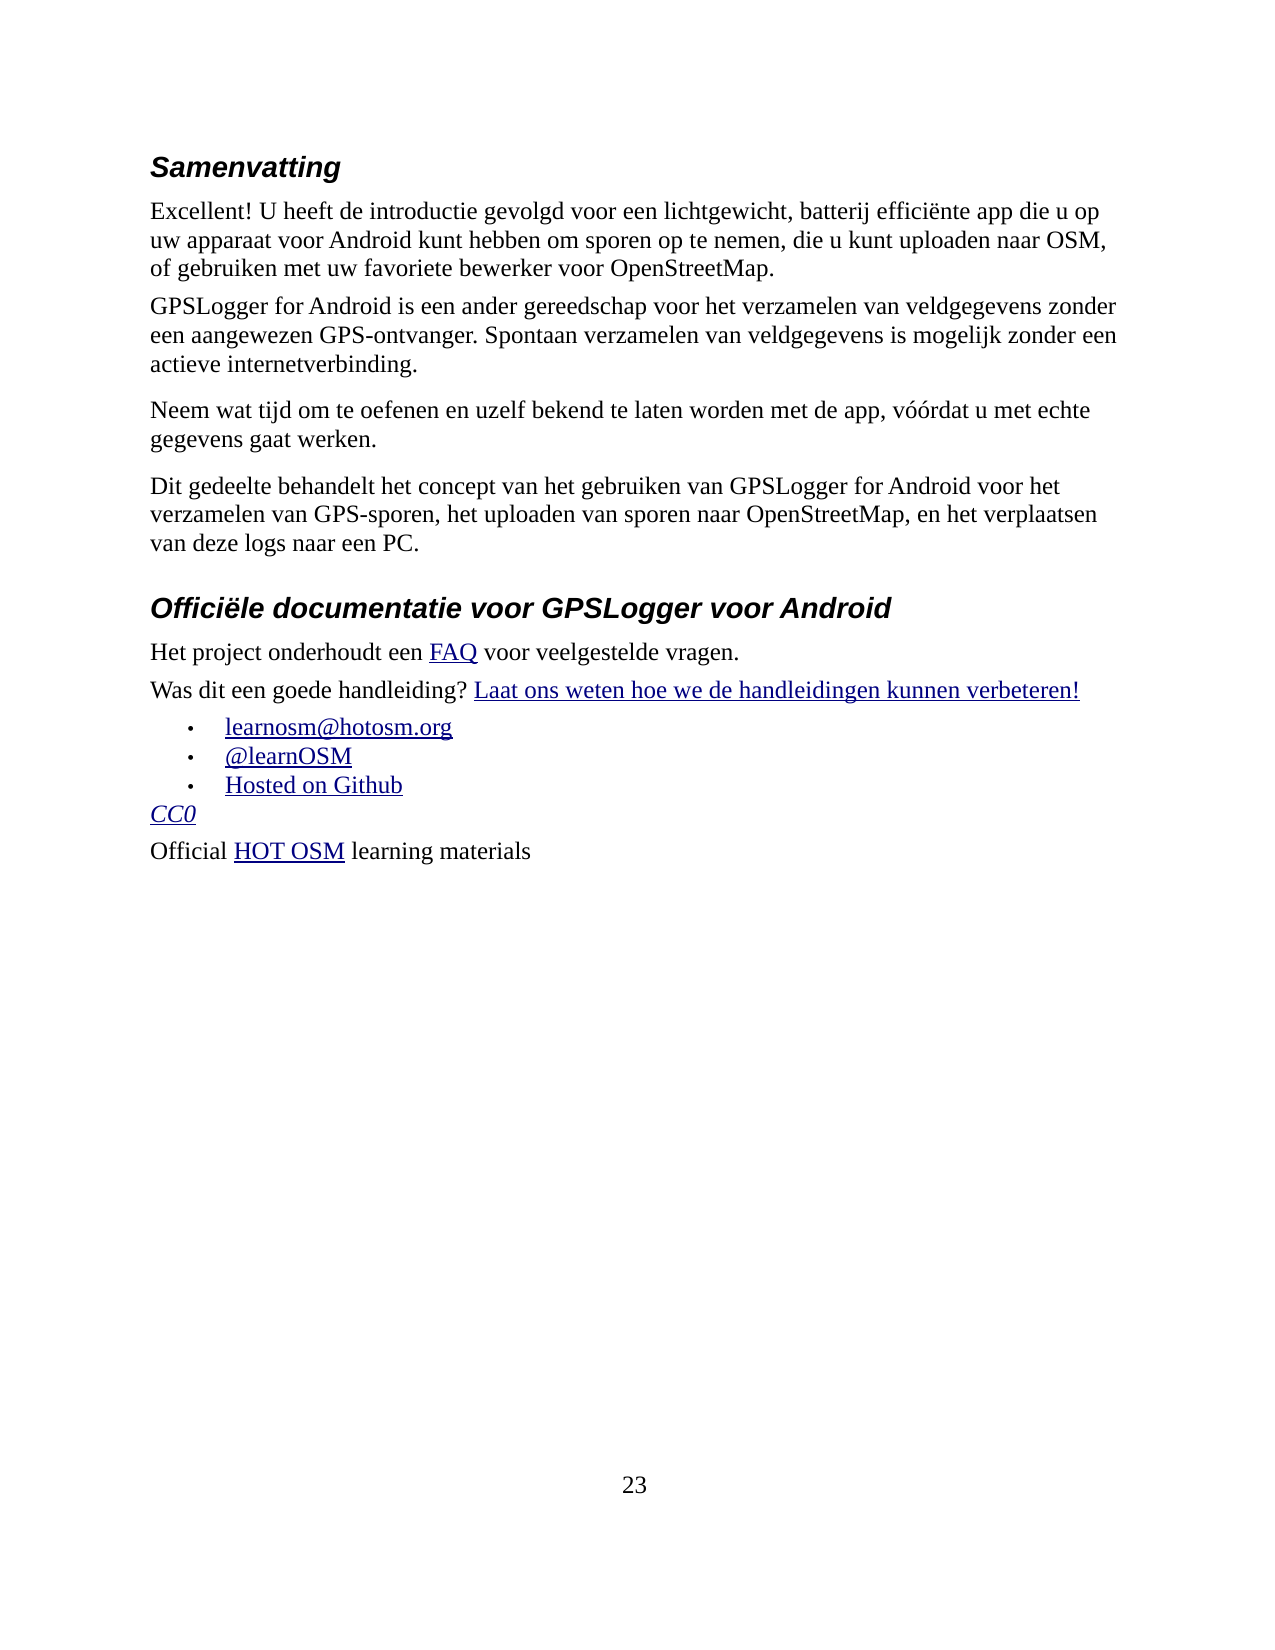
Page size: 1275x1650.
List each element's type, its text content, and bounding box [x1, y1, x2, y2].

list @learnOSM [187, 741, 1125, 770]
subtitle Samenvatting [150, 150, 1125, 183]
text Was dit een goede handleiding? Laat ons weten hoe we de handleidingen kunnen verbeteren! [150, 675, 1125, 703]
text Neem wat tijd om te oefenen en uzelf bekend te laten worden met de app, vóórdat u met echte gegevens gaat werken. [150, 395, 1125, 453]
text Dit gedeelte behandelt het concept van het gebruiken van GPSLogger for Android voor het verzamelen van GPS-sporen, het uploaden van sporen naar OpenStreetMap, en het verplaatsen van deze logs naar een PC. [150, 471, 1125, 557]
text Het project onderhoudt een FAQ voor veelgestelde vragen. [150, 637, 1125, 666]
text Excellent! U heeft de introductie gevolgd voor een lichtgewicht, batterij efficiënte app die u op uw apparaat voor Android kunt hebben om sporen op te nemen, die u kunt uploaden naar OSM, of gebruiken met uw favoriete bewerker voor OpenStreetMap. [150, 196, 1125, 282]
list Hosted on Github [187, 770, 1125, 799]
text CC0 [150, 799, 1125, 827]
list learnosm@hotosm.org [187, 712, 1125, 741]
text Official HOT OSM learning materials [150, 836, 1125, 865]
subtitle Officiële documentatie voor GPSLogger voor Android [150, 591, 1125, 624]
text GPSLogger for Android is een ander gereedschap voor het verzamelen van veldgegevens zonder een aangewezen GPS-ontvanger. Spontaan verzamelen van veldgegevens is mogelijk zonder een actieve internetverbinding. [150, 291, 1125, 377]
